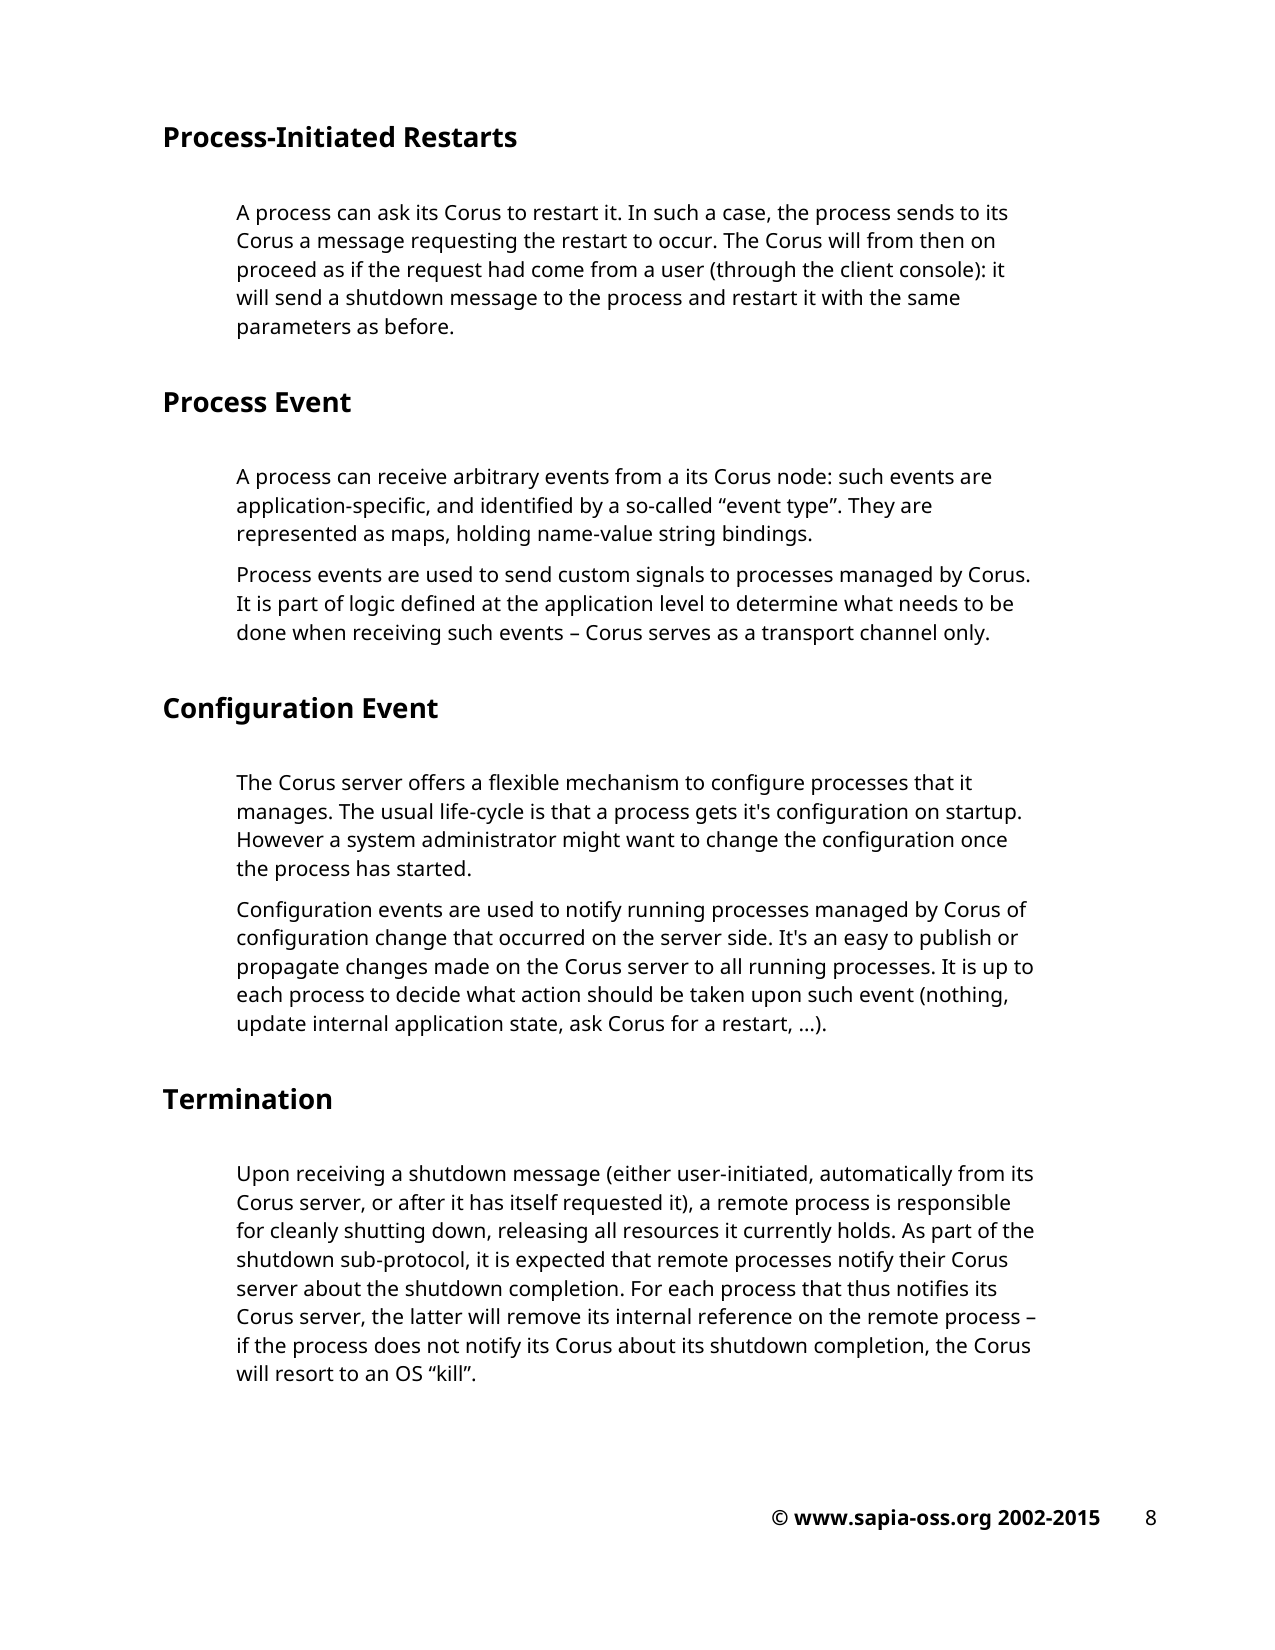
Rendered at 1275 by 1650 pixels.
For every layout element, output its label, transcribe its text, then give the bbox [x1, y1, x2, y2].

text Process events are used to send custom signals to processes managed by Corus. It is part of logic defined at the application level to determine what needs to be done when receiving such events – Corus serves as a transport channel only. [236, 560, 1039, 646]
text Configuration events are used to notify running processes managed by Corus of configuration change that occurred on the server side. It's an easy to publish or propagate changes made on the Corus server to all running processes. It is up to each process to decide what action should be taken upon such event (nothing, update internal application state, ask Corus for a restart, …). [236, 895, 1039, 1037]
subtitle Process Event [162, 383, 1039, 420]
subtitle Process-Initiated Restarts [162, 118, 1039, 156]
text Upon receiving a shutdown message (either user-initiated, automatically from its Corus server, or after it has itself requested it), a remote process is responsible for cleanly shutting down, releasing all resources it currently holds. As part of the shutdown sub-protocol, it is expected that remote processes notify their Corus server about the shutdown completion. For each process that thus notifies its Corus server, the latter will remove its internal reference on the remote process – if the process does not notify its Corus about its shutdown completion, the Corus will resort to an OS “kill”. [236, 1159, 1039, 1388]
text A process can receive arbitrary events from a its Corus node: such events are application-specific, and identified by a so-called “event type”. They are represented as maps, holding name-value string bindings. [236, 462, 1039, 548]
text A process can ask its Corus to restart it. In such a case, the process sends to its Corus a message requesting the restart to occur. The Corus will from then on proceed as if the request had come from a user (through the client console): it will send a shutdown message to the process and restart it with the same parameters as before. [236, 198, 1039, 340]
subtitle Termination [162, 1080, 1039, 1117]
text The Corus server offers a flexible mechanism to configure processes that it manages. The usual life-cycle is that a process gets it's configuration on startup. However a system administrator might want to change the configuration once the process has started. [236, 768, 1039, 882]
subtitle Configuration Event [162, 688, 1039, 726]
